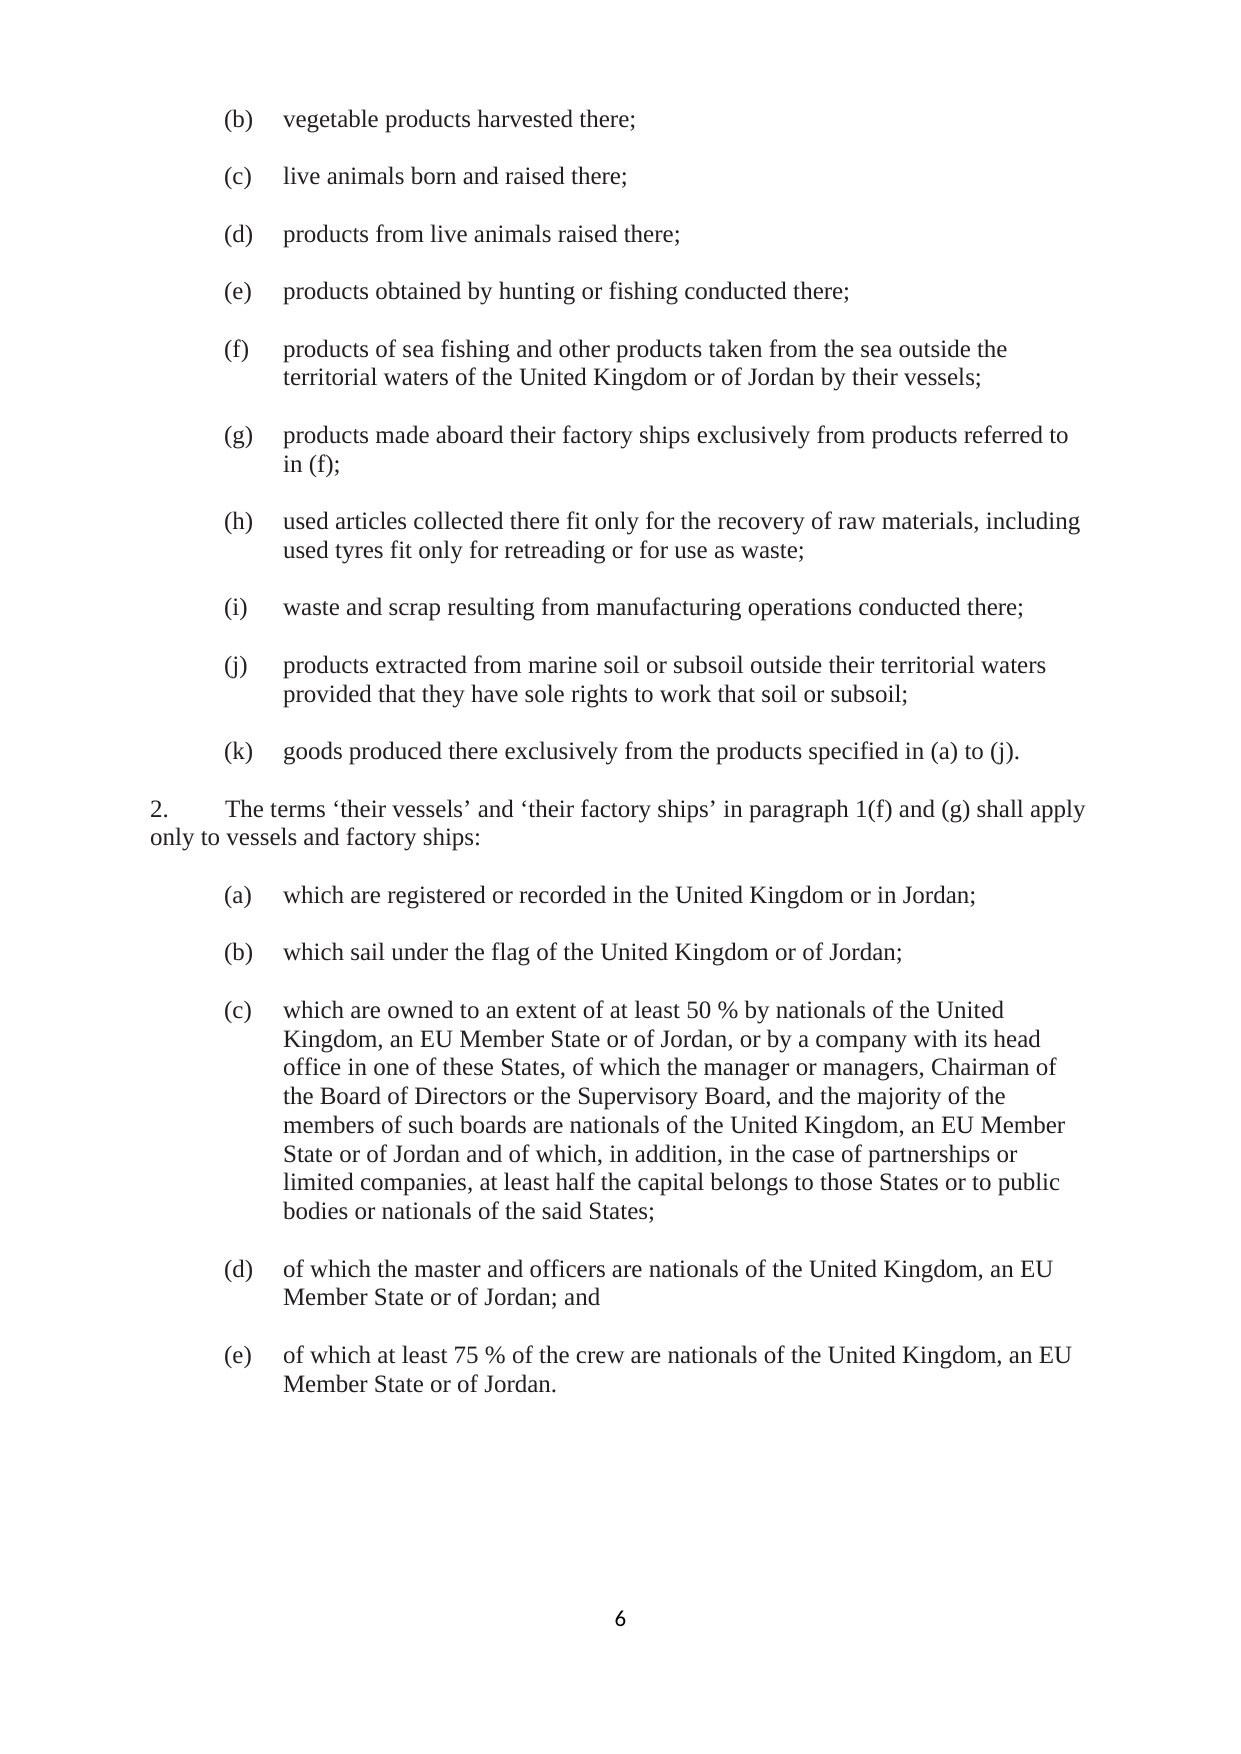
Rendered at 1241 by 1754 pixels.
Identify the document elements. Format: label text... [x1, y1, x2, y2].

list products from live animals raised there; [224, 219, 1090, 247]
list live animals born and raised there; [224, 161, 1090, 190]
list products obtained by hunting or fishing conducted there; [224, 276, 1090, 305]
list which sail under the flag of the United Kingdom or of Jordan; [224, 937, 1090, 966]
list of which at least 75 % of the crew are nationals of the United Kingdom, an EU Member State or of Jordan. [224, 1340, 1090, 1397]
list which are owned to an extent of at least 50 % by nationals of the United Kingdom, an EU Member State or of Jordan, or by a company with its head office in one of these States, of which the manager or managers, Chairman of the Board of Directors or the Supervisory Board, and the majority of the members of such boards are nationals of the United Kingdom, an EU Member State or of Jordan and of which, in addition, in the case of partnerships or limited companies, at least half the capital belongs to those States or to public bodies or nationals of the said States; [224, 995, 1090, 1225]
list The terms ‘their vessels’ and ‘their factory ships’ in paragraph 1(f) and (g) shall apply only to vessels and factory ships: [150, 794, 1090, 851]
list goods produced there exclusively from the products specified in (a) to (j). [224, 736, 1090, 765]
list products made aboard their factory ships exclusively from products referred to in (f); [224, 420, 1090, 477]
list products extracted from marine soil or subsoil outside their territorial waters provided that they have sole rights to work that soil or subsoil; [224, 650, 1090, 707]
list products of sea fishing and other products taken from the sea outside the territorial waters of the United Kingdom or of Jordan by their vessels; [224, 334, 1090, 391]
list which are registered or recorded in the United Kingdom or in Jordan; [224, 880, 1090, 909]
list vegetable products harvested there; [224, 104, 1090, 132]
list of which the master and officers are nationals of the United Kingdom, an EU Member State or of Jordan; and [224, 1254, 1090, 1311]
list waste and scrap resulting from manufacturing operations conducted there; [224, 592, 1090, 621]
list used articles collected there fit only for the recovery of raw materials, including used tyres fit only for retreading or for use as waste; [224, 506, 1090, 564]
